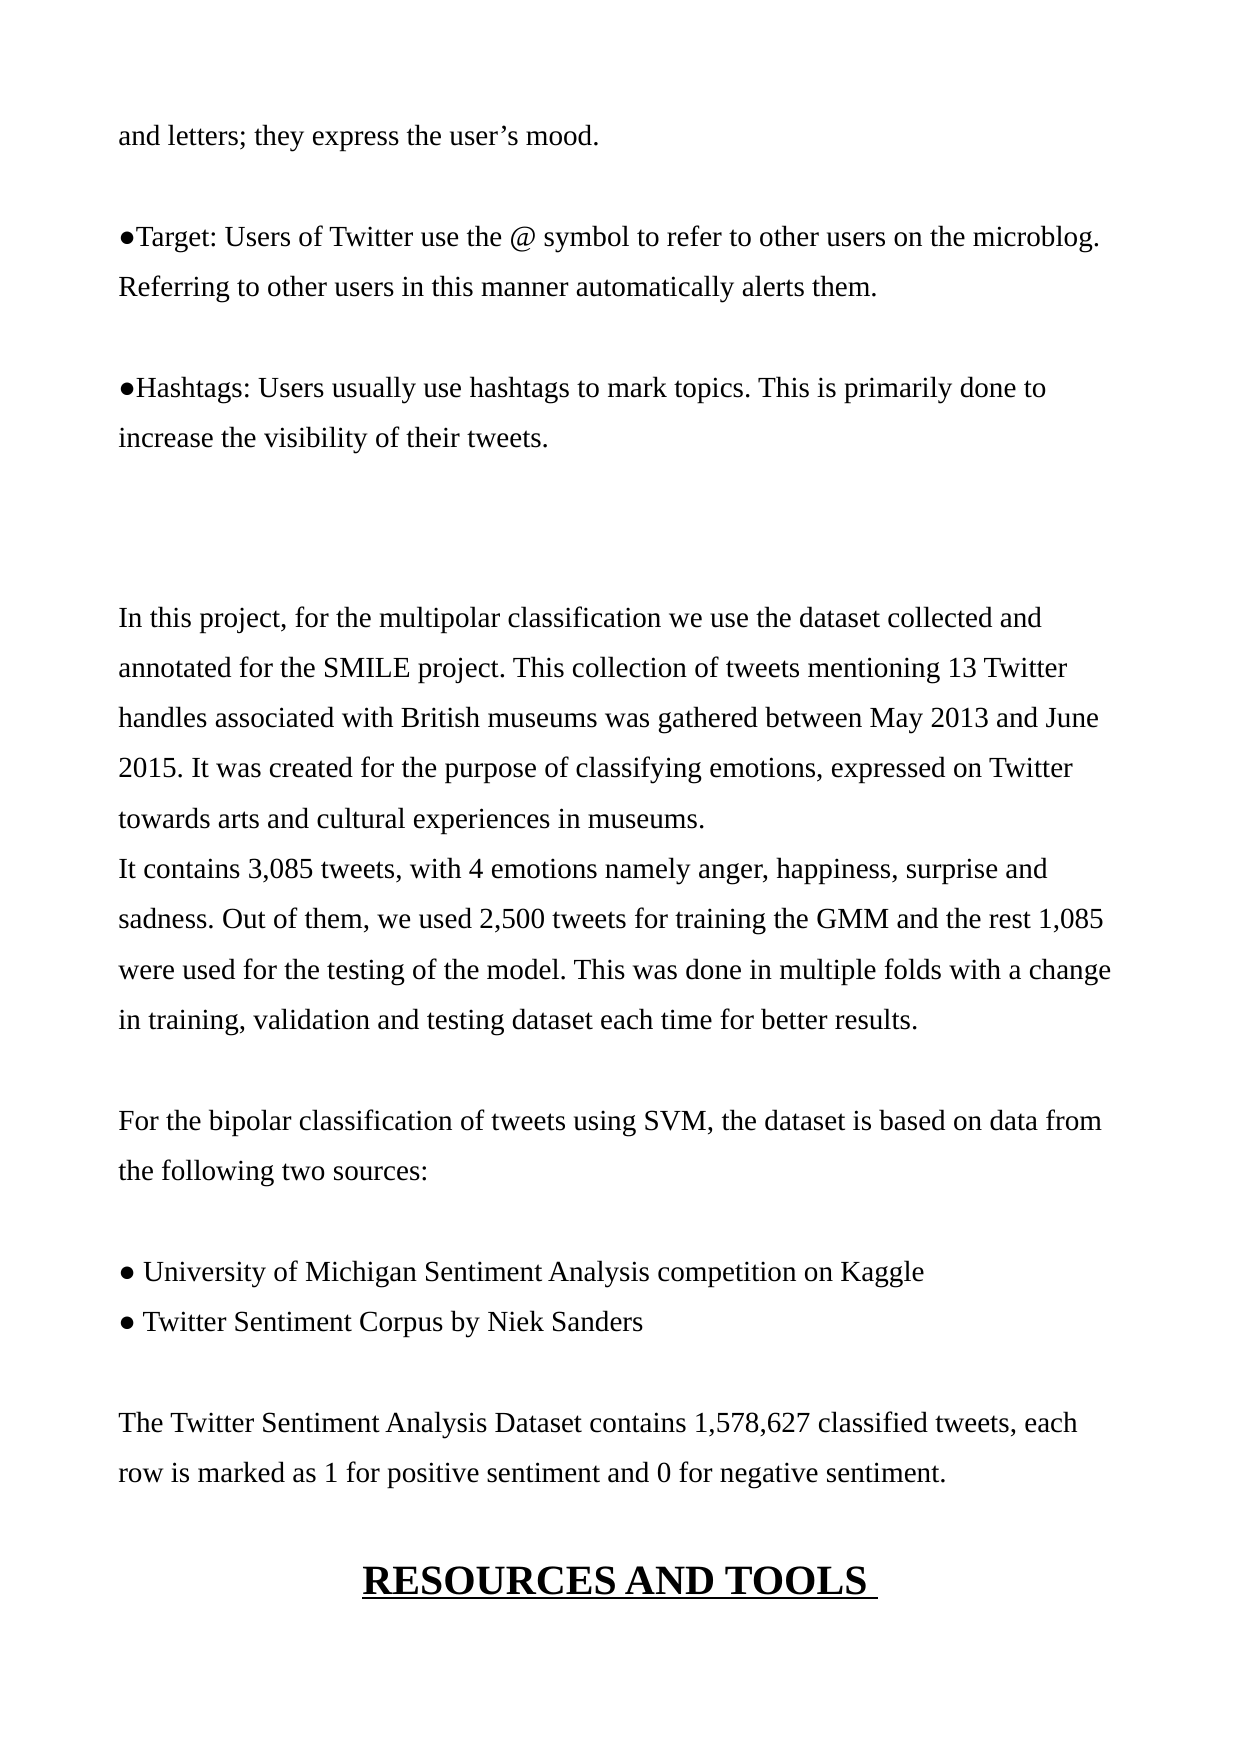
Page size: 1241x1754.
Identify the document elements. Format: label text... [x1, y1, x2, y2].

text It contains 3,085 tweets, with 4 emotions namely anger, happiness, surprise and sadness. Out of them, we used 2,500 tweets for training the GMM and the rest 1,085 were used for the testing of the model. This was done in multiple folds with a change in training, validation and testing dataset each time for better results. [118, 851, 1122, 1036]
text ● Twitter Sentiment Corpus by Niek Sanders [118, 1304, 1122, 1338]
text Referring to other users in this manner automatically alerts them. [118, 269, 1122, 303]
text ● University of Michigan Sentiment Analysis competition on Kaggle [118, 1254, 1122, 1287]
text ●Target: Users of Twitter use the @ symbol to refer to other users on the microblog. [118, 219, 1122, 252]
text ●Hashtags: Users usually use hashtags to mark topics. This is primarily done to [118, 370, 1122, 403]
text In this project, for the multipolar classification we use the dataset collected and annotated for the SMILE project. This collection of tweets mentioning 13 Twitter handles associated with British museums was gathered between May 2013 and June 2015. It was created for the purpose of classifying emotions, expressed on Twitter towards arts and cultural experiences in museums. [118, 600, 1122, 834]
text The Twitter Sentiment Analysis Dataset contains 1,578,627 classified tweets, each row is marked as 1 for positive sentiment and 0 for negative sentiment. [118, 1405, 1122, 1488]
text increase the visibility of their tweets. [118, 420, 1122, 453]
text and letters; they express the user’s mood. [118, 118, 1122, 152]
text For the bipolar classification of tweets using SVM, the dataset is based on data from the following two sources: [118, 1103, 1122, 1187]
text RESOURCES AND TOOLS [118, 1556, 1122, 1603]
